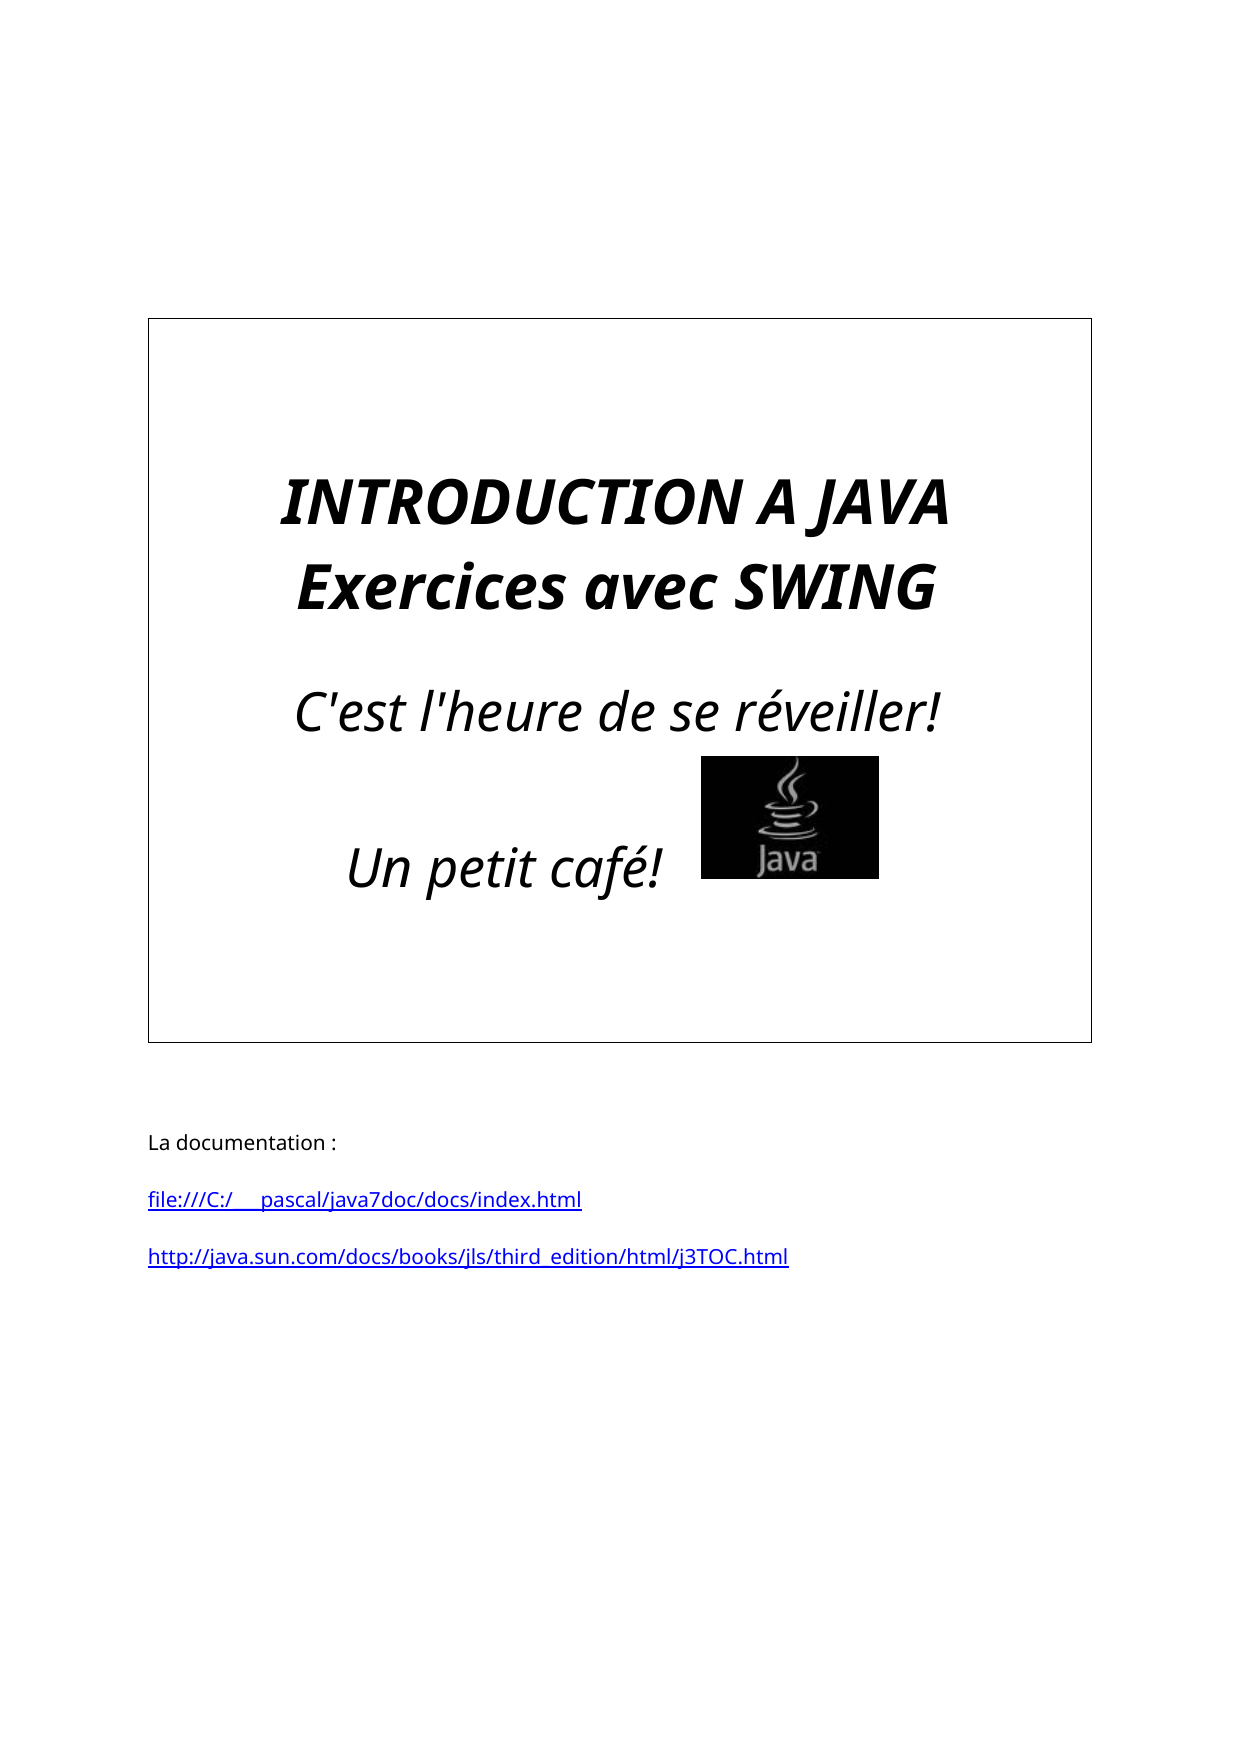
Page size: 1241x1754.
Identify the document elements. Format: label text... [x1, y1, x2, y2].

text file:///C:/___pascal/java7doc/docs/index.html [148, 1185, 1092, 1213]
text Un petit café! [149, 744, 1091, 903]
text La documentation : [148, 1128, 1092, 1157]
text Exercices avec SWING [149, 540, 1091, 628]
text INTRODUCTION A JAVA [149, 454, 1091, 540]
text C'est l'heure de se réveiller! [149, 670, 1091, 744]
text http://java.sun.com/docs/books/jls/third_edition/html/j3TOC.html [148, 1242, 1092, 1270]
